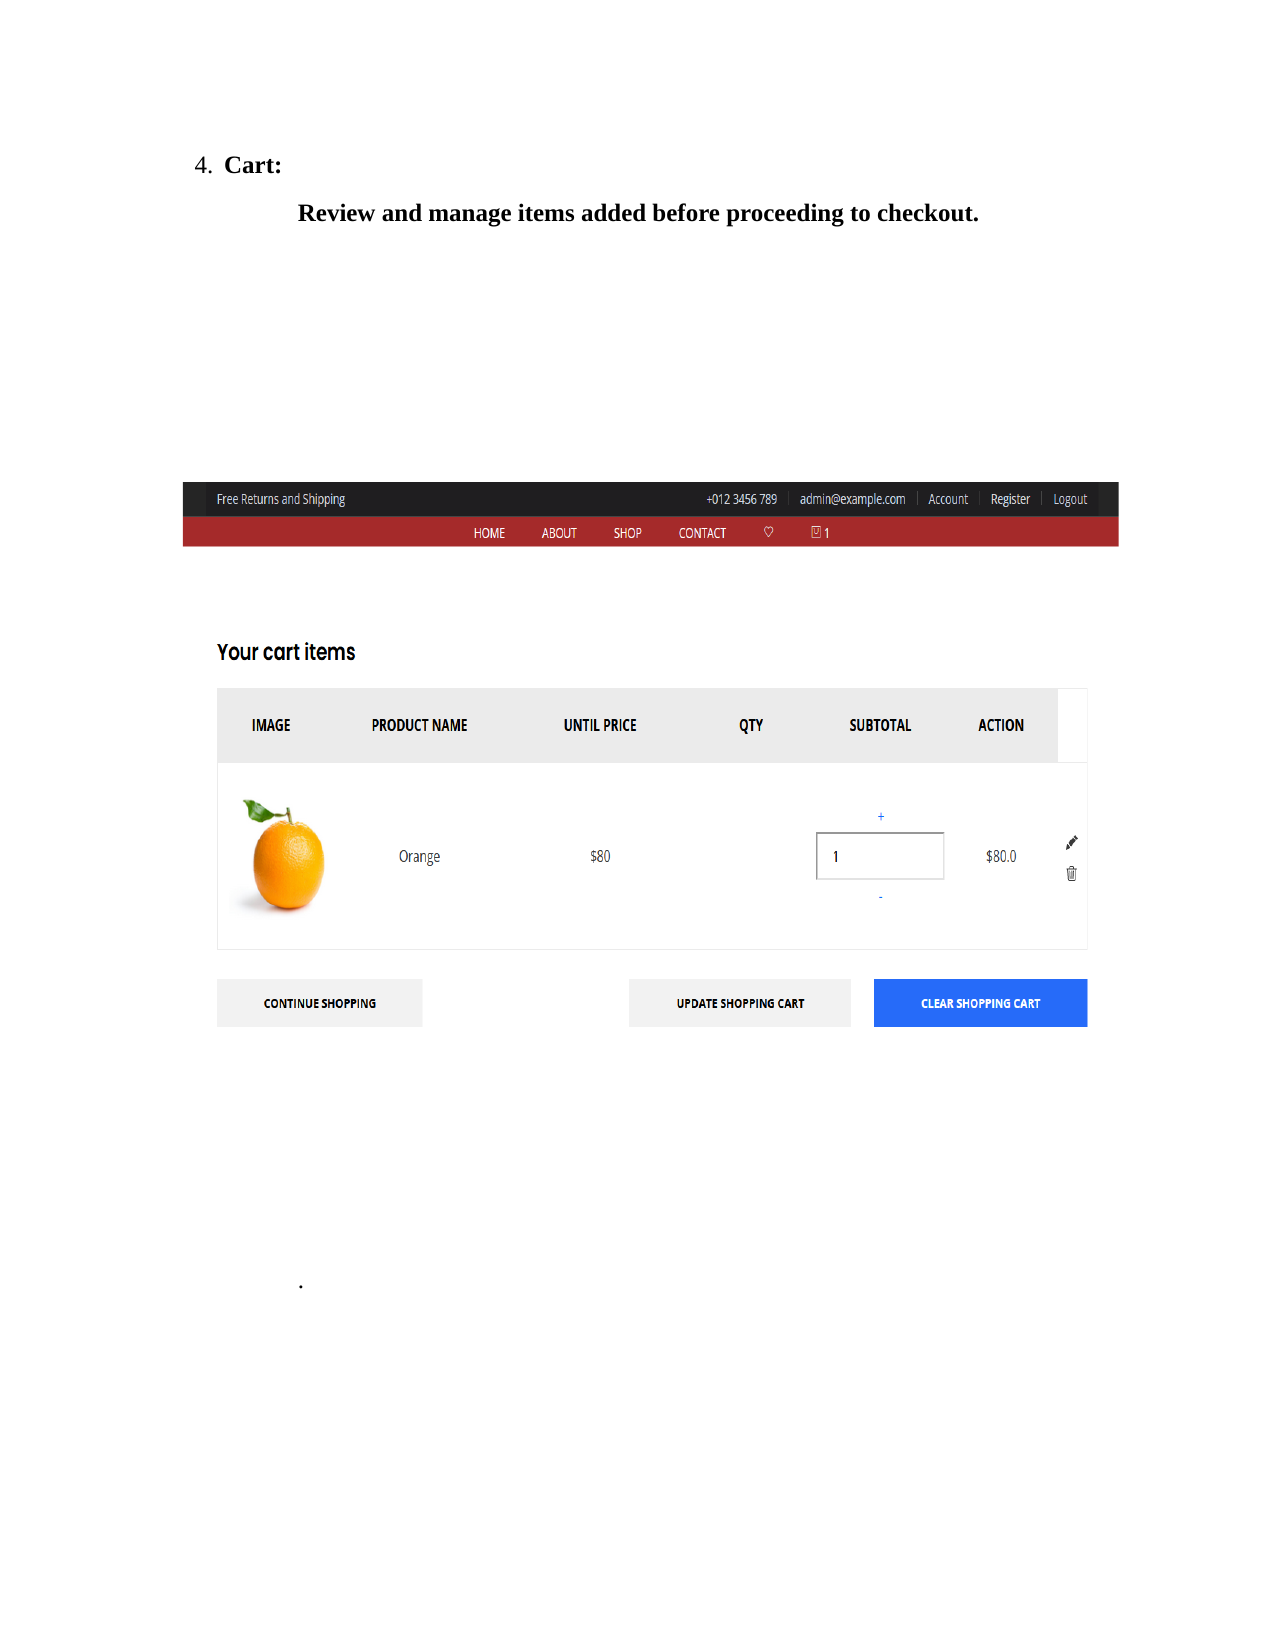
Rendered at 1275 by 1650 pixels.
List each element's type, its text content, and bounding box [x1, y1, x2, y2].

list Review and manage items added before proceeding to checkout. [268, 198, 1125, 226]
list . [268, 1266, 1125, 1294]
list Cart: [194, 150, 1125, 179]
picture [182, 482, 1119, 1067]
